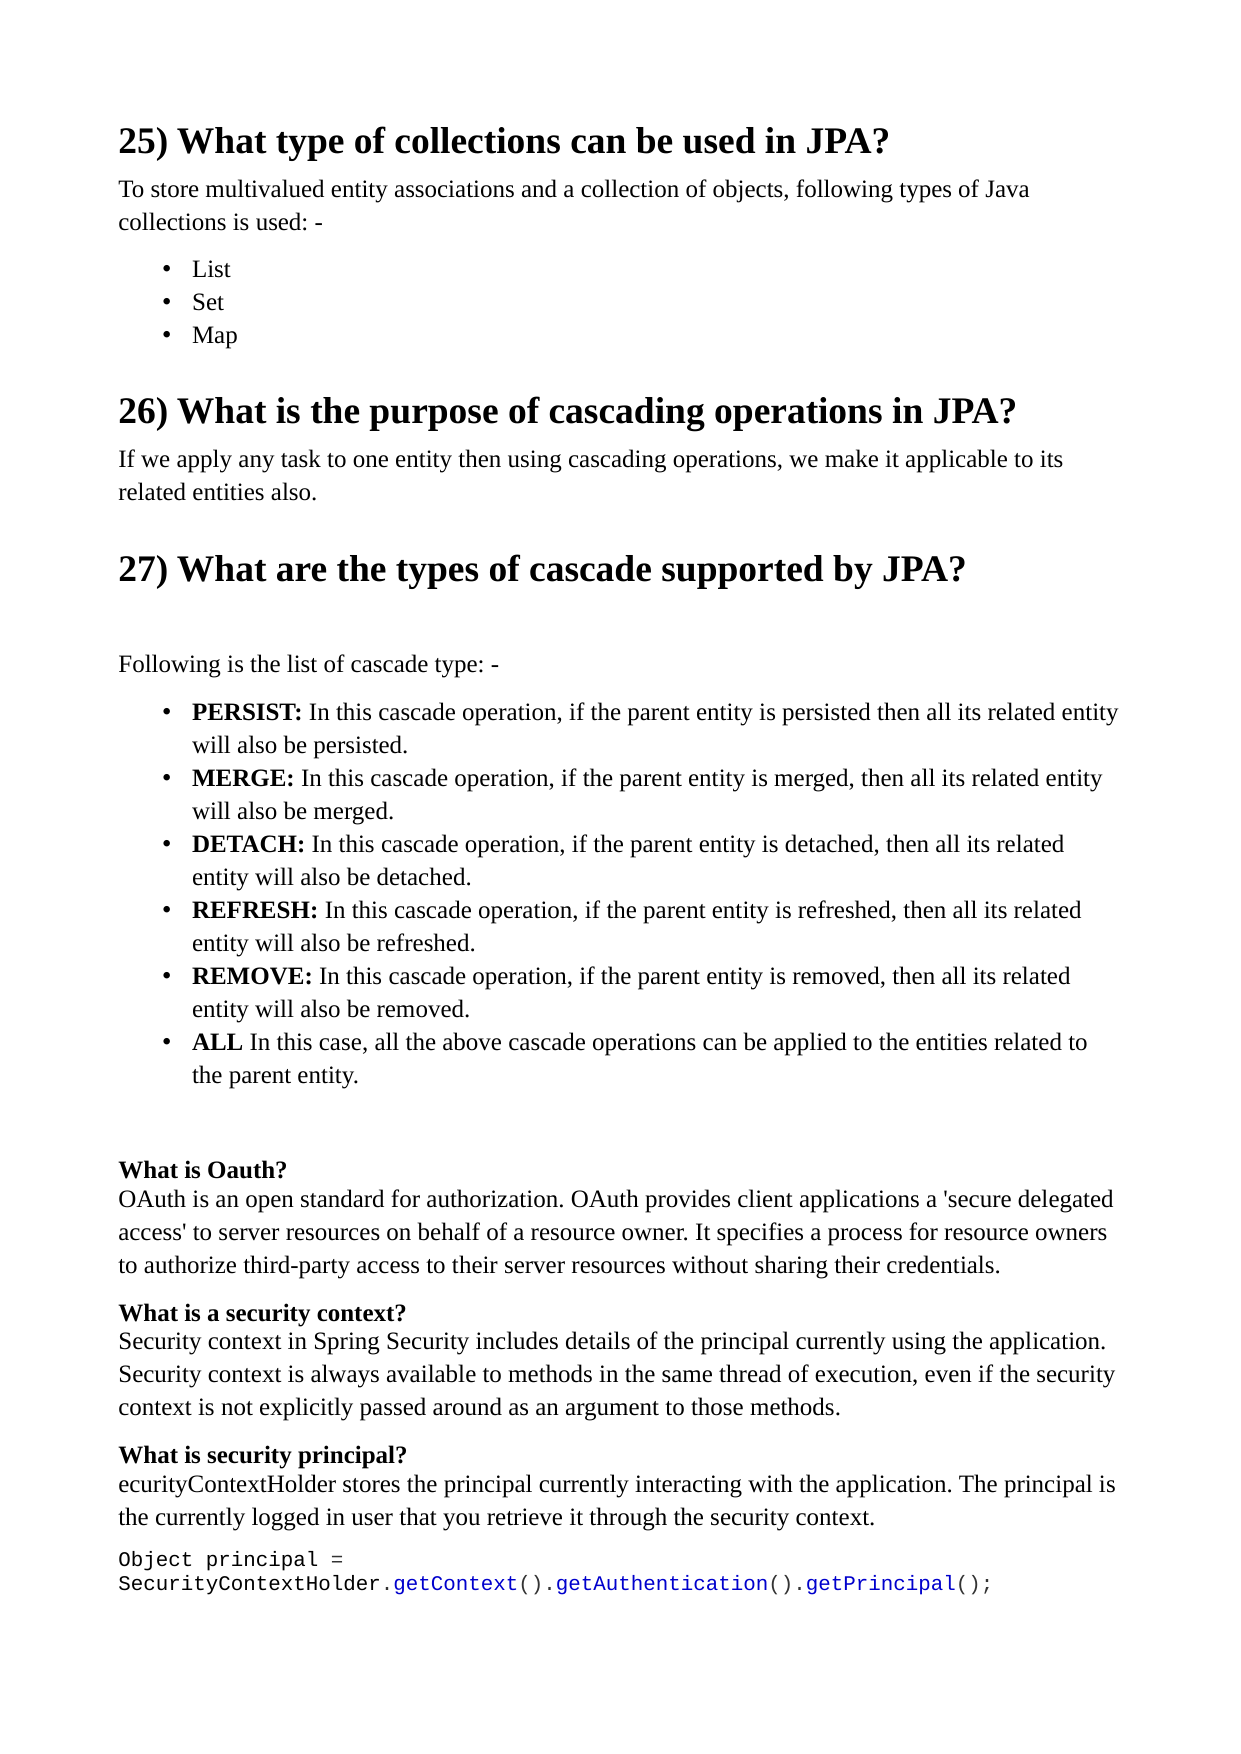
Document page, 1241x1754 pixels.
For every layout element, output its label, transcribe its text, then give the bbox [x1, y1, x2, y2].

list MERGE: In this cascade operation, if the parent entity is merged, then all its related entity will also be merged. [162, 763, 1122, 824]
text OAuth is an open standard for authorization. OAuth provides client applications a 'secure delegated access' to server resources on behalf of a resource owner. It specifies a process for resource owners to authorize third-party access to their server resources without sharing their credentials. [118, 1184, 1122, 1279]
text To store multivalued entity associations and a collection of objects, following types of Java collections is used: - [118, 174, 1122, 236]
subtitle 25) What type of collections can be used in JPA? [118, 118, 1122, 161]
text ecurityContextHolder stores the principal currently interacting with the application. The principal is the currently logged in user that you retrieve it through the security context. [118, 1469, 1122, 1531]
list ALL In this case, all the above cascade operations can be applied to the entities related to the parent entity. [162, 1027, 1122, 1089]
text What is a security context? [118, 1298, 1122, 1326]
text Security context in Spring Security includes details of the principal currently using the application. Security context is always available to methods in the same thread of execution, even if the security context is not explicitly passed around as an argument to those methods. [118, 1326, 1122, 1421]
list PERSIST: In this cascade operation, if the parent entity is persisted then all its related entity will also be persisted. [162, 697, 1122, 758]
subtitle 26) What is the purpose of cascading operations in JPA? [118, 389, 1122, 432]
subtitle 27) What are the types of cascade supported by JPA? [118, 546, 1122, 589]
list REMOVE: In this cascade operation, if the parent entity is removed, then all its related entity will also be removed. [162, 961, 1122, 1023]
text What is Oauth? [118, 1155, 1122, 1184]
text Object principal = SecurityContextHolder.getContext().getAuthentication().getPrincipal(); [118, 1549, 1122, 1597]
list REFRESH: In this cascade operation, if the parent entity is refreshed, then all its related entity will also be refreshed. [162, 895, 1122, 957]
text What is security principal? [118, 1440, 1122, 1469]
list Set [162, 287, 1122, 316]
text Following is the list of cascade type: - [118, 649, 1122, 678]
text If we apply any task to one entity then using cascading operations, we make it applicable to its related entities also. [118, 444, 1122, 506]
list DETACH: In this cascade operation, if the parent entity is detached, then all its related entity will also be detached. [162, 829, 1122, 891]
list List [162, 254, 1122, 283]
list Map [162, 320, 1122, 349]
